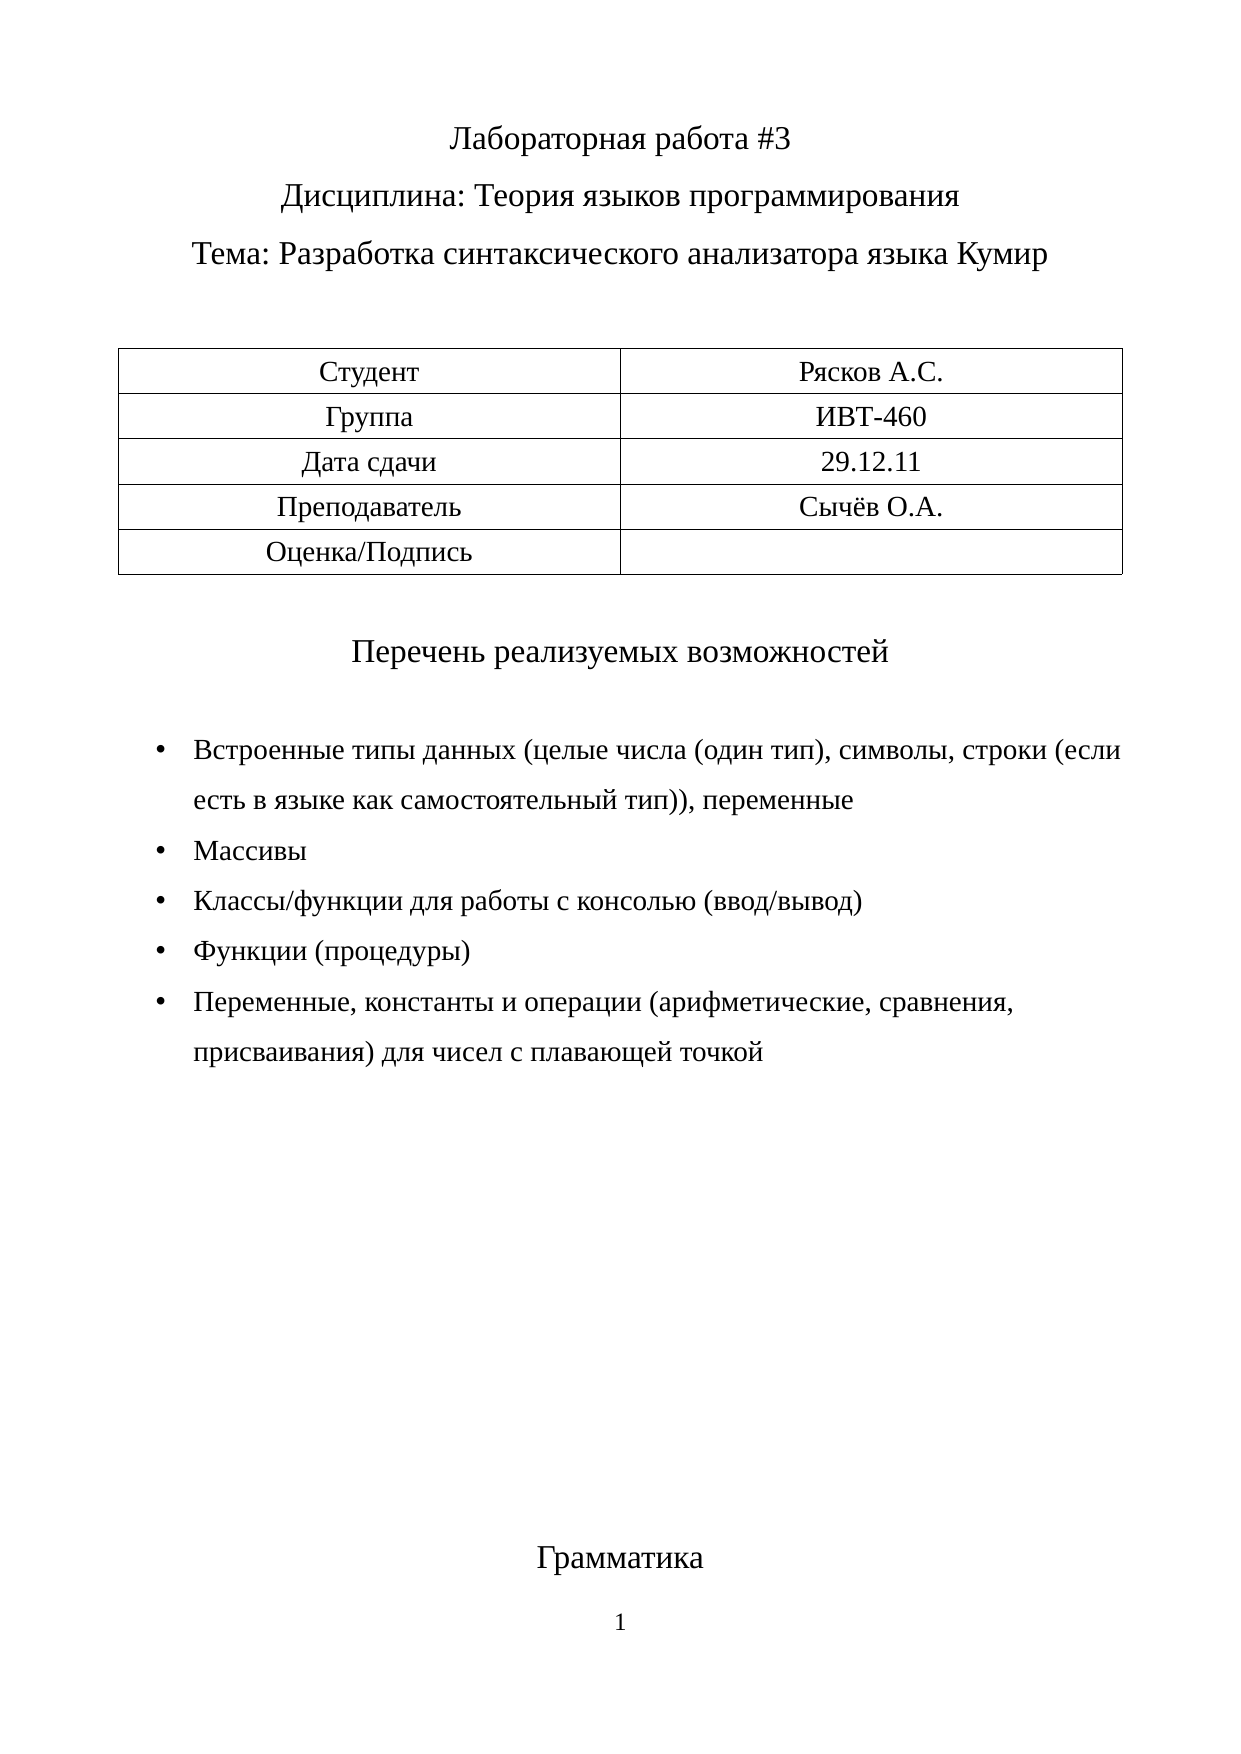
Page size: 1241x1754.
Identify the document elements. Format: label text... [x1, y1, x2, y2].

table_header Студент [119, 349, 620, 393]
table_cell Дата сдачи [119, 439, 620, 483]
table_cell Группа [119, 394, 620, 438]
list Переменные, константы и операции (арифметические, сравнения, присваивания) для чисел с плавающей точкой [156, 984, 1122, 1068]
table_header Рясков А.С. [621, 349, 1122, 393]
text Перечень реализуемых возможностей [118, 631, 1122, 669]
list Встроенные типы данных (целые числа (один тип), символы, строки (если есть в языке как самостоятельный тип)), переменные [156, 732, 1122, 816]
text Дисциплина: Теория языков программирования [118, 176, 1122, 214]
table_cell 29.12.11 [621, 439, 1122, 483]
table_cell [621, 530, 1122, 574]
text Лабораторная работа #3 [118, 118, 1122, 156]
list Функции (процедуры) [156, 933, 1122, 967]
table_cell Оценка/Подпись [119, 530, 620, 574]
table_cell Сычёв О.А. [621, 485, 1122, 528]
table_cell ИВТ-460 [621, 394, 1122, 438]
list Массивы [156, 833, 1122, 866]
text Тема: Разработка синтаксического анализатора языка Кумир [118, 233, 1122, 271]
list Классы/функции для работы с консолью (ввод/вывод) [156, 883, 1122, 917]
table_cell Преподаватель [119, 485, 620, 528]
text Грамматика [118, 1537, 1122, 1576]
